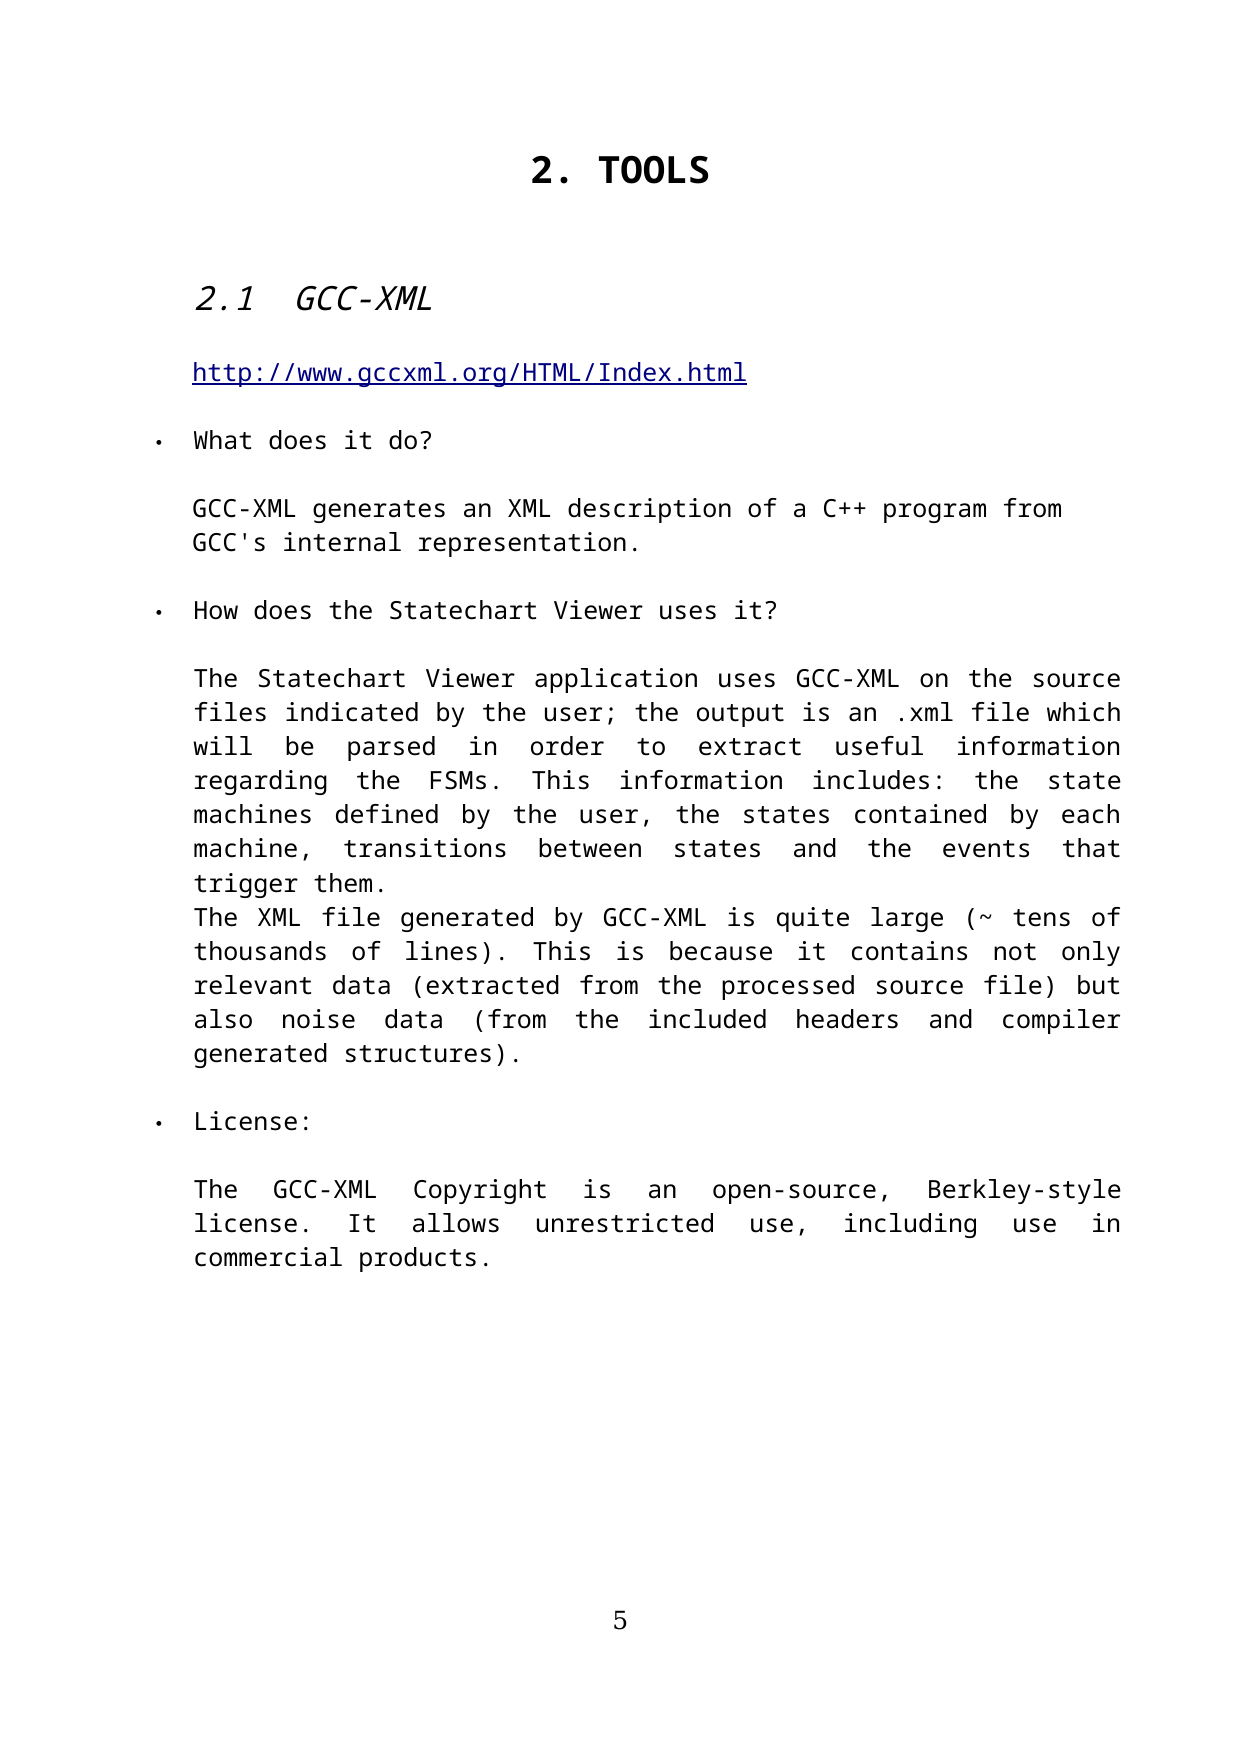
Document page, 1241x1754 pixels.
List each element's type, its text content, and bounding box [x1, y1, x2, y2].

text GCC's internal representation. [118, 524, 1122, 559]
list The Statechart Viewer application uses GCC-XML on the source files indicated by the user; the output is an .xml file which will be parsed in order to extract useful information regarding the FSMs. This information includes: the state machines defined by the user, the states contained by each machine, transitions between states and the events that trigger them. [156, 661, 1122, 899]
subtitle 2. TOOLS [118, 143, 1122, 194]
list The XML file generated by GCC-XML is quite large (~ tens of thousands of lines). This is because it contains not only relevant data (extracted from the processed source file) but also noise data (from the included headers and compiler generated structures). [156, 899, 1122, 1069]
list What does it do? [156, 422, 1122, 456]
list License: [156, 1104, 1122, 1138]
text http://www.gccxml.org/HTML/Index.html [118, 354, 1122, 388]
list 2.1 GCC-XML [156, 275, 1122, 320]
text GCC-XML generates an XML description of a C++ program from [118, 491, 1122, 524]
list The GCC-XML Copyright is an open-source, Berkley-style license. It allows unrestricted use, including use in commercial products. [156, 1172, 1122, 1274]
list How does the Statechart Viewer uses it? [156, 593, 1122, 627]
